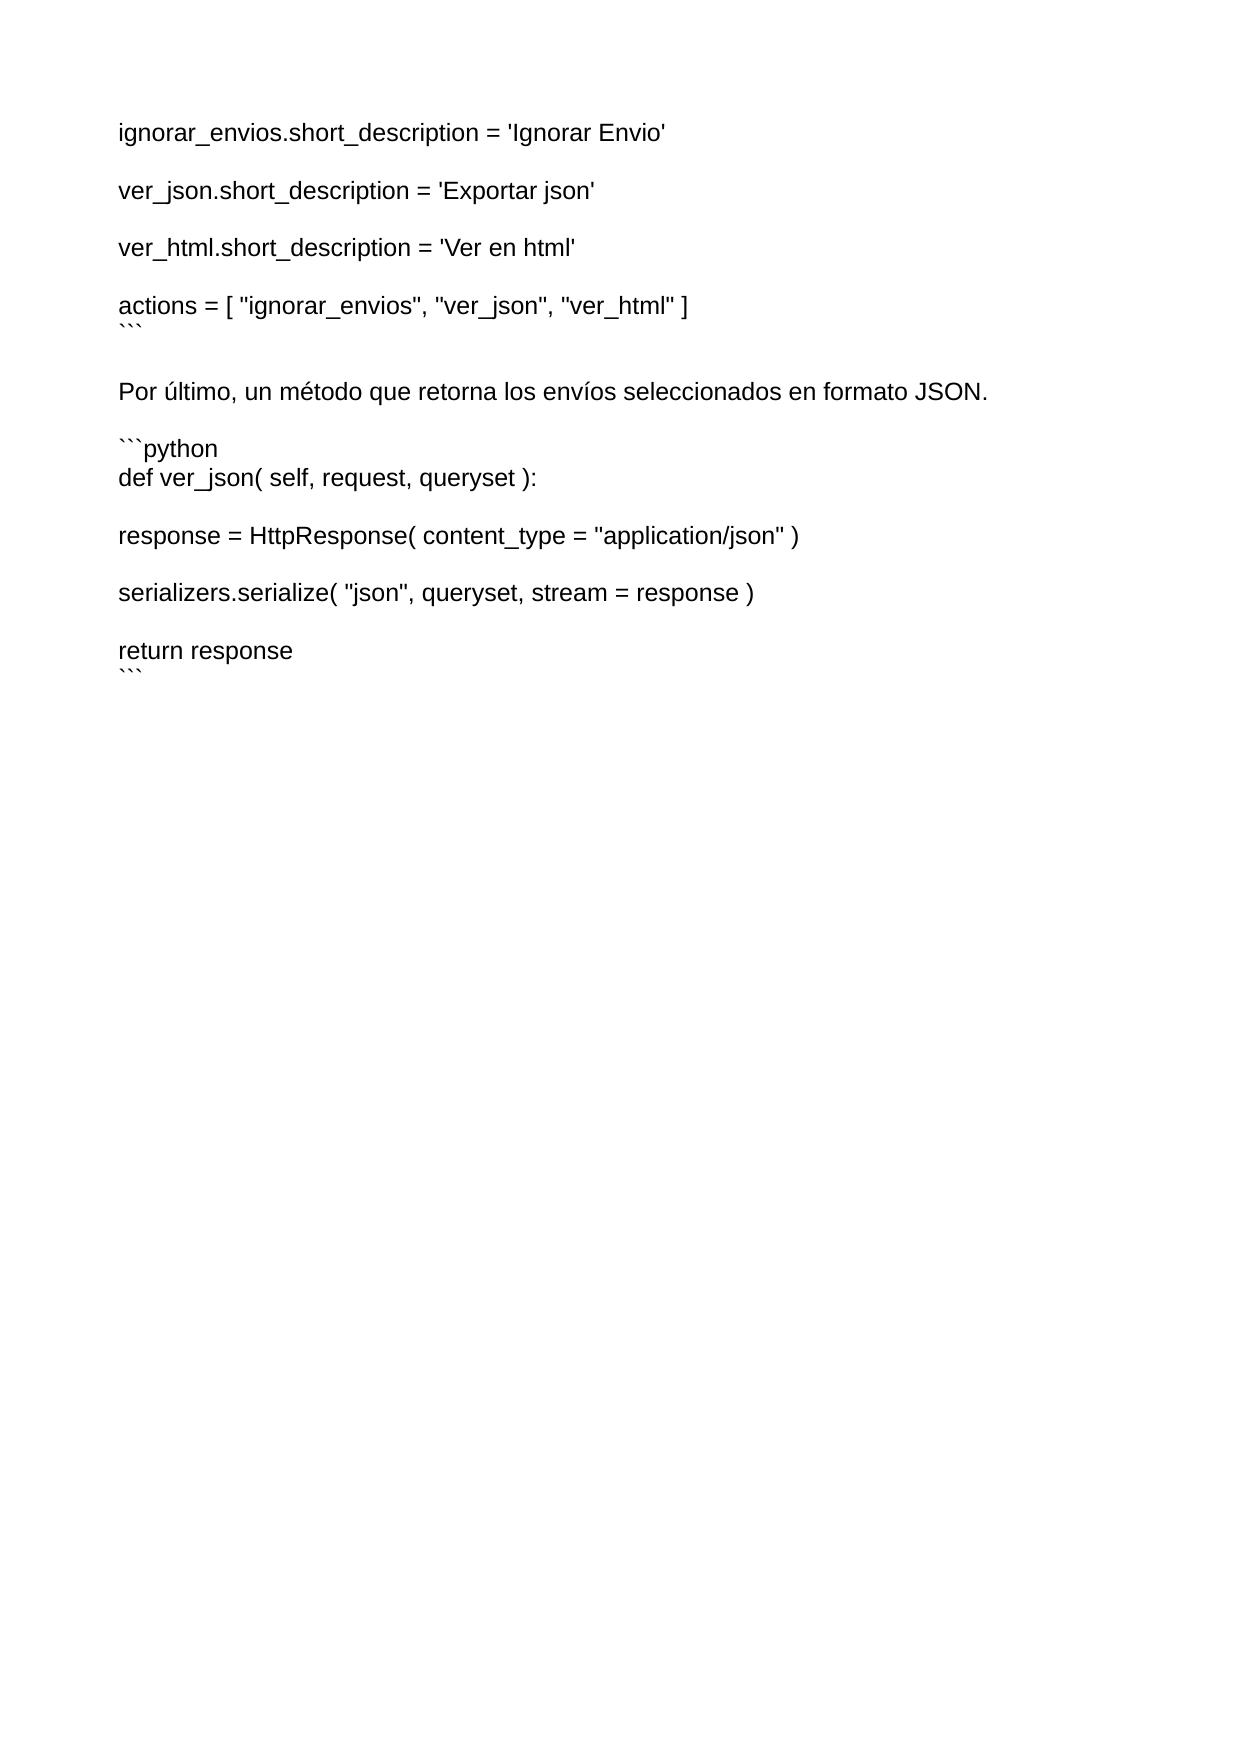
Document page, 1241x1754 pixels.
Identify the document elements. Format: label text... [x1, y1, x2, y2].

text ver_json.short_description = 'Exportar json' [118, 176, 1122, 204]
text ``` [118, 664, 1122, 693]
text serializers.serialize( "json", queryset, stream = response ) [118, 578, 1122, 607]
text return response [118, 636, 1122, 664]
text response = HttpResponse( content_type = "application/json" ) [118, 521, 1122, 549]
text ``` [118, 319, 1122, 348]
text ignorar_envios.short_description = 'Ignorar Envio' [118, 118, 1122, 147]
text ver_html.short_description = 'Ver en html' [118, 233, 1122, 262]
text ```python [118, 434, 1122, 463]
text Por último, un método que retorna los envíos seleccionados en formato JSON. [118, 377, 1122, 406]
text actions = [ "ignorar_envios", "ver_json", "ver_html" ] [118, 291, 1122, 319]
text def ver_json( self, request, queryset ): [118, 463, 1122, 492]
